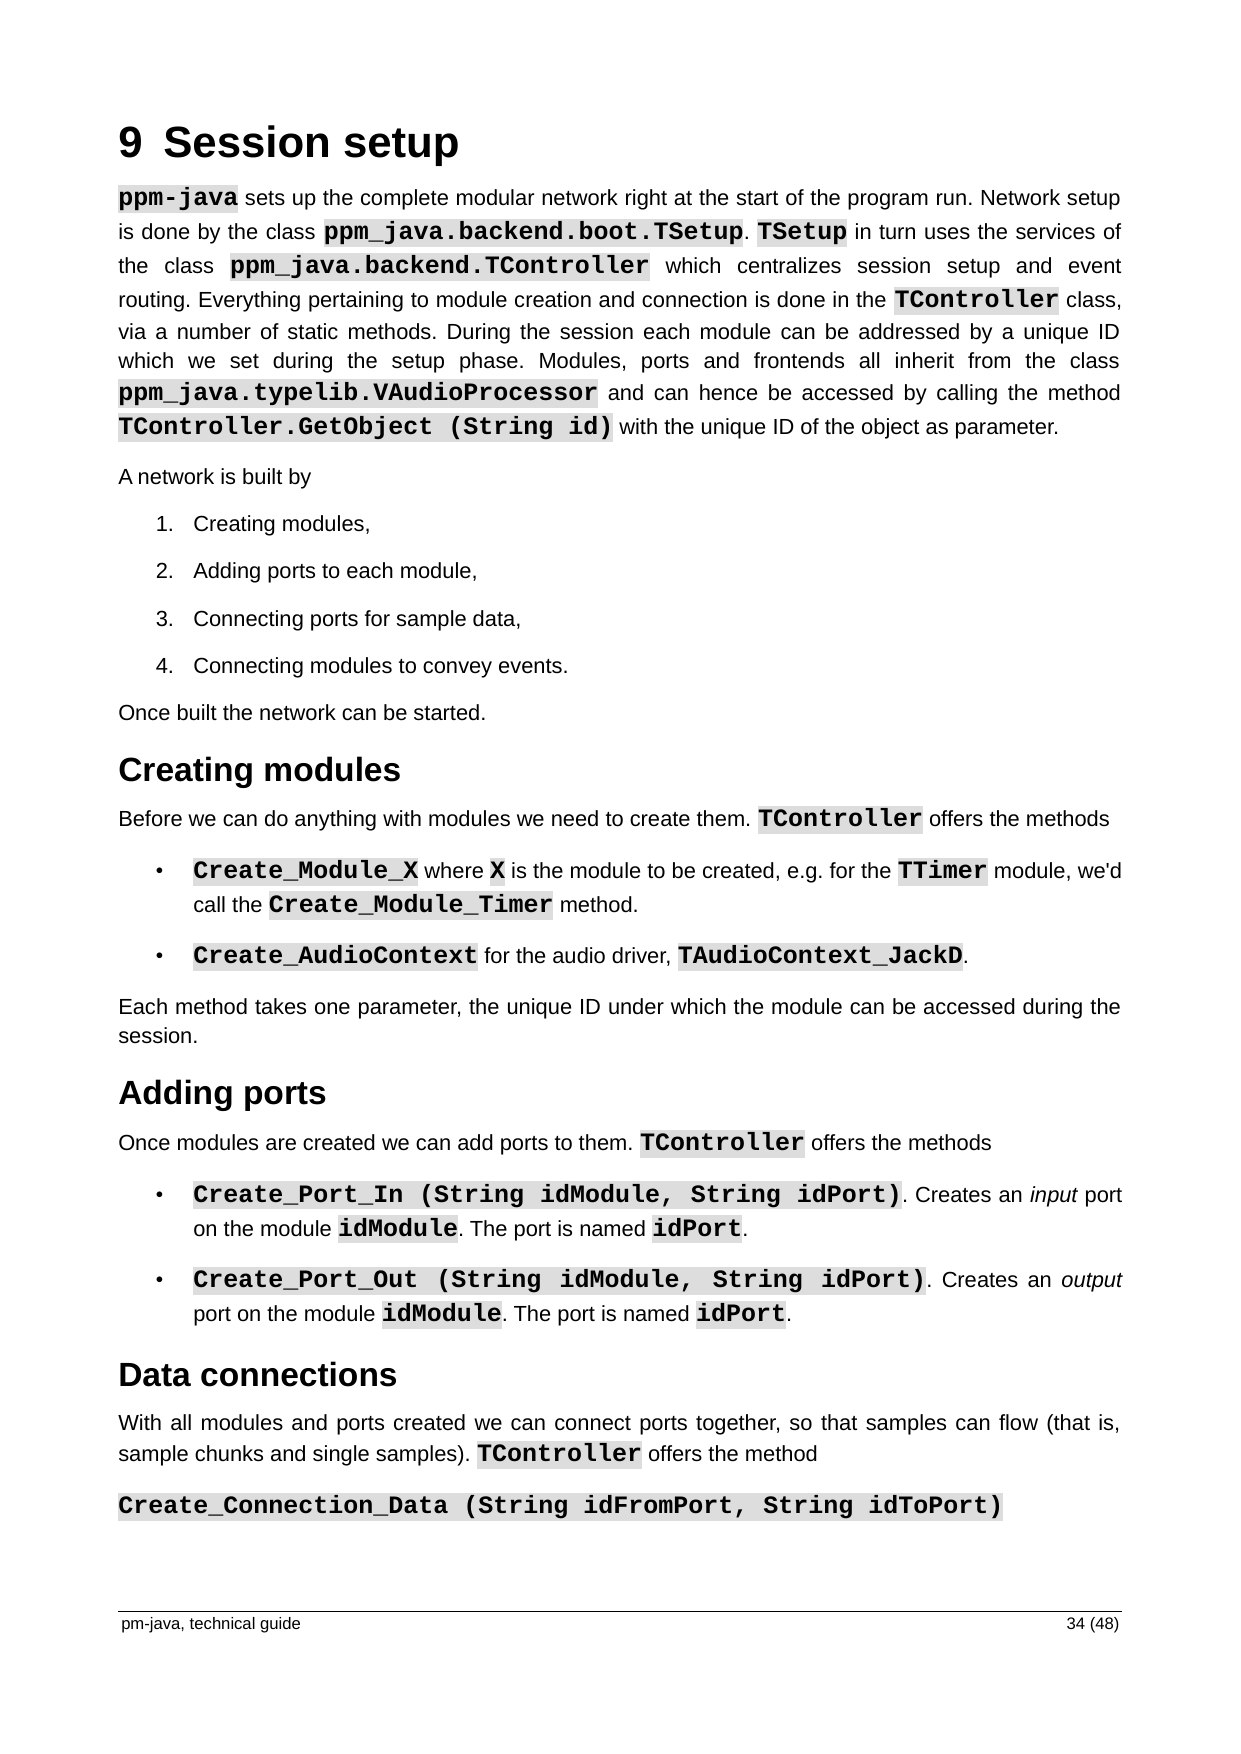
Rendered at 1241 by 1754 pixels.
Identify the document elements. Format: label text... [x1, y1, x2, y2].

list Create_AudioContext for the audio driver, TAudioContext_JackD. [963, 943, 1122, 971]
text Create_Connection_Data (String idFromPort, String idToPort) [118, 1492, 1122, 1521]
subtitle Data connections [118, 1356, 1122, 1393]
list Create_AudioContext for the audio driver, TAudioContext_JackD. [478, 943, 678, 971]
list Create_Module_X where X is the module to be created, e.g. for the TTimer module, we'd call the Create_Module_Timer method. [156, 857, 1122, 920]
subtitle Adding ports [118, 1074, 1122, 1112]
list Adding ports to each module, [156, 559, 1122, 583]
list Create_Port_In (String idModule, String idPort). Creates an input port on the module idModule. The port is named idPort. [156, 1181, 1122, 1243]
text Once built the network can be started. [118, 700, 1122, 725]
list Connecting modules to convey events. [156, 653, 1122, 678]
text Each method takes one parameter, the unique ID under which the module can be accessed during the session. [118, 995, 1122, 1048]
text Once modules are created we can add ports to them. TController offers the methods [118, 1129, 1122, 1158]
text A network is built by [118, 465, 1122, 489]
text Before we can do anything with modules we need to create them. TController offers the methods [923, 806, 1122, 834]
text Before we can do anything with modules we need to create them. TController offers the methods [118, 806, 758, 834]
list Create_Port_Out (String idModule, String idPort). Creates an output port on the module idModule. The port is named idPort. [156, 1267, 1122, 1329]
list Connecting ports for sample data, [156, 606, 1122, 631]
subtitle Session setup [118, 118, 1122, 167]
text With all modules and ports created we can connect ports together, so that samples can flow (that is, sample chunks and single samples). TController offers the method [118, 1411, 1122, 1469]
subtitle Creating modules [118, 751, 1122, 788]
list Creating modules, [156, 512, 1122, 536]
text ppm-java sets up the complete modular network right at the start of the program run. Network setup is done by the class ppm_java.backend.boot.TSetup. TSetup in turn uses the services of the class ppm_java.backend.TController which centralizes session setup and event routing. Everything pertaining to module creation and connection is done in the TController class, via a number of static methods. During the session each module can be addressed by a unique ID which we set during the setup phase. Modules, ports and frontends all inherit from the class ppm_java.typelib.VAudioProcessor and can hence be accessed by calling the method TController.GetObject (String id) with the unique ID of the object as parameter. [118, 185, 1122, 442]
